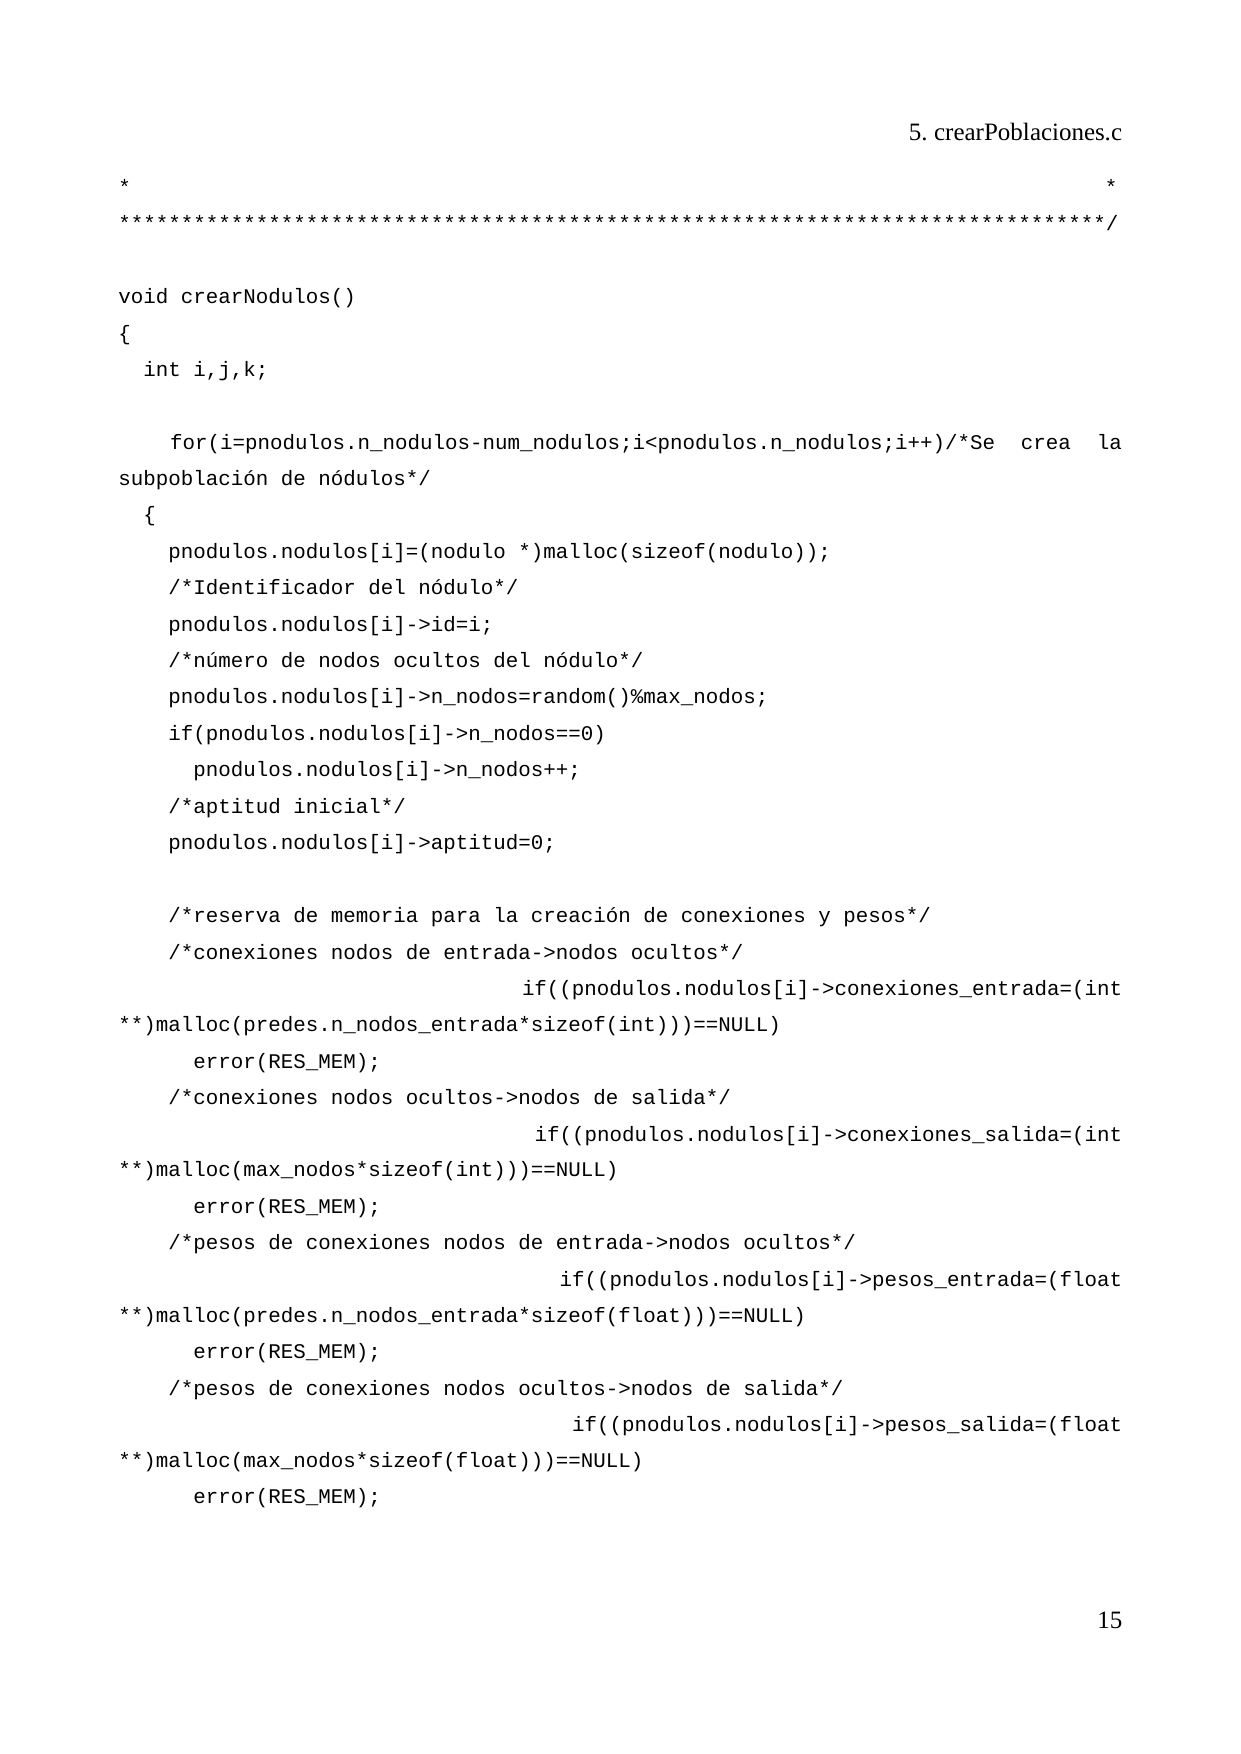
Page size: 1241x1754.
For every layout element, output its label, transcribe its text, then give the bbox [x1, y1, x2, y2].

text *******************************************************************************/ [118, 213, 1122, 237]
text error(RES_MEM); [118, 1486, 1122, 1510]
text void crearNodulos() [118, 286, 1122, 310]
text pnodulos.nodulos[i]->n_nodos=random()%max_nodos; [118, 686, 1122, 710]
text pnodulos.nodulos[i]->aptitud=0; [118, 832, 1122, 856]
text { [118, 322, 1122, 346]
text pnodulos.nodulos[i]->id=i; [118, 613, 1122, 637]
text /*Identificador del nódulo*/ [118, 577, 1122, 601]
text if((pnodulos.nodulos[i]->conexiones_entrada=(int **)malloc(predes.n_nodos_entrada*sizeof(int)))==NULL) [118, 978, 1122, 1038]
text int i,j,k; [118, 359, 1122, 383]
text { [118, 504, 1122, 528]
text if((pnodulos.nodulos[i]->pesos_salida=(float **)malloc(max_nodos*sizeof(float)))==NULL) [118, 1414, 1122, 1474]
text error(RES_MEM); [118, 1196, 1122, 1220]
text pnodulos.nodulos[i]=(nodulo *)malloc(sizeof(nodulo)); [118, 541, 1122, 564]
text if((pnodulos.nodulos[i]->pesos_entrada=(float **)malloc(predes.n_nodos_entrada*sizeof(float)))==NULL) [118, 1269, 1122, 1329]
text error(RES_MEM); [118, 1341, 1122, 1365]
text if((pnodulos.nodulos[i]->conexiones_salida=(int **)malloc(max_nodos*sizeof(int)))==NULL) [118, 1123, 1122, 1183]
text /*número de nodos ocultos del nódulo*/ [118, 650, 1122, 674]
text /*aptitud inicial*/ [118, 796, 1122, 820]
text /*reserva de memoria para la creación de conexiones y pesos*/ [118, 905, 1122, 929]
text * * [118, 177, 1122, 201]
text /*pesos de conexiones nodos ocultos->nodos de salida*/ [118, 1378, 1122, 1402]
text error(RES_MEM); [118, 1051, 1122, 1074]
text for(i=pnodulos.n_nodulos-num_nodulos;i<pnodulos.n_nodulos;i++)/*Se crea la subpoblación de nódulos*/ [118, 432, 1122, 492]
text /*pesos de conexiones nodos de entrada->nodos ocultos*/ [118, 1232, 1122, 1256]
text if(pnodulos.nodulos[i]->n_nodos==0) [118, 723, 1122, 747]
text pnodulos.nodulos[i]->n_nodos++; [118, 759, 1122, 783]
text /*conexiones nodos de entrada->nodos ocultos*/ [118, 942, 1122, 966]
text /*conexiones nodos ocultos->nodos de salida*/ [118, 1087, 1122, 1111]
